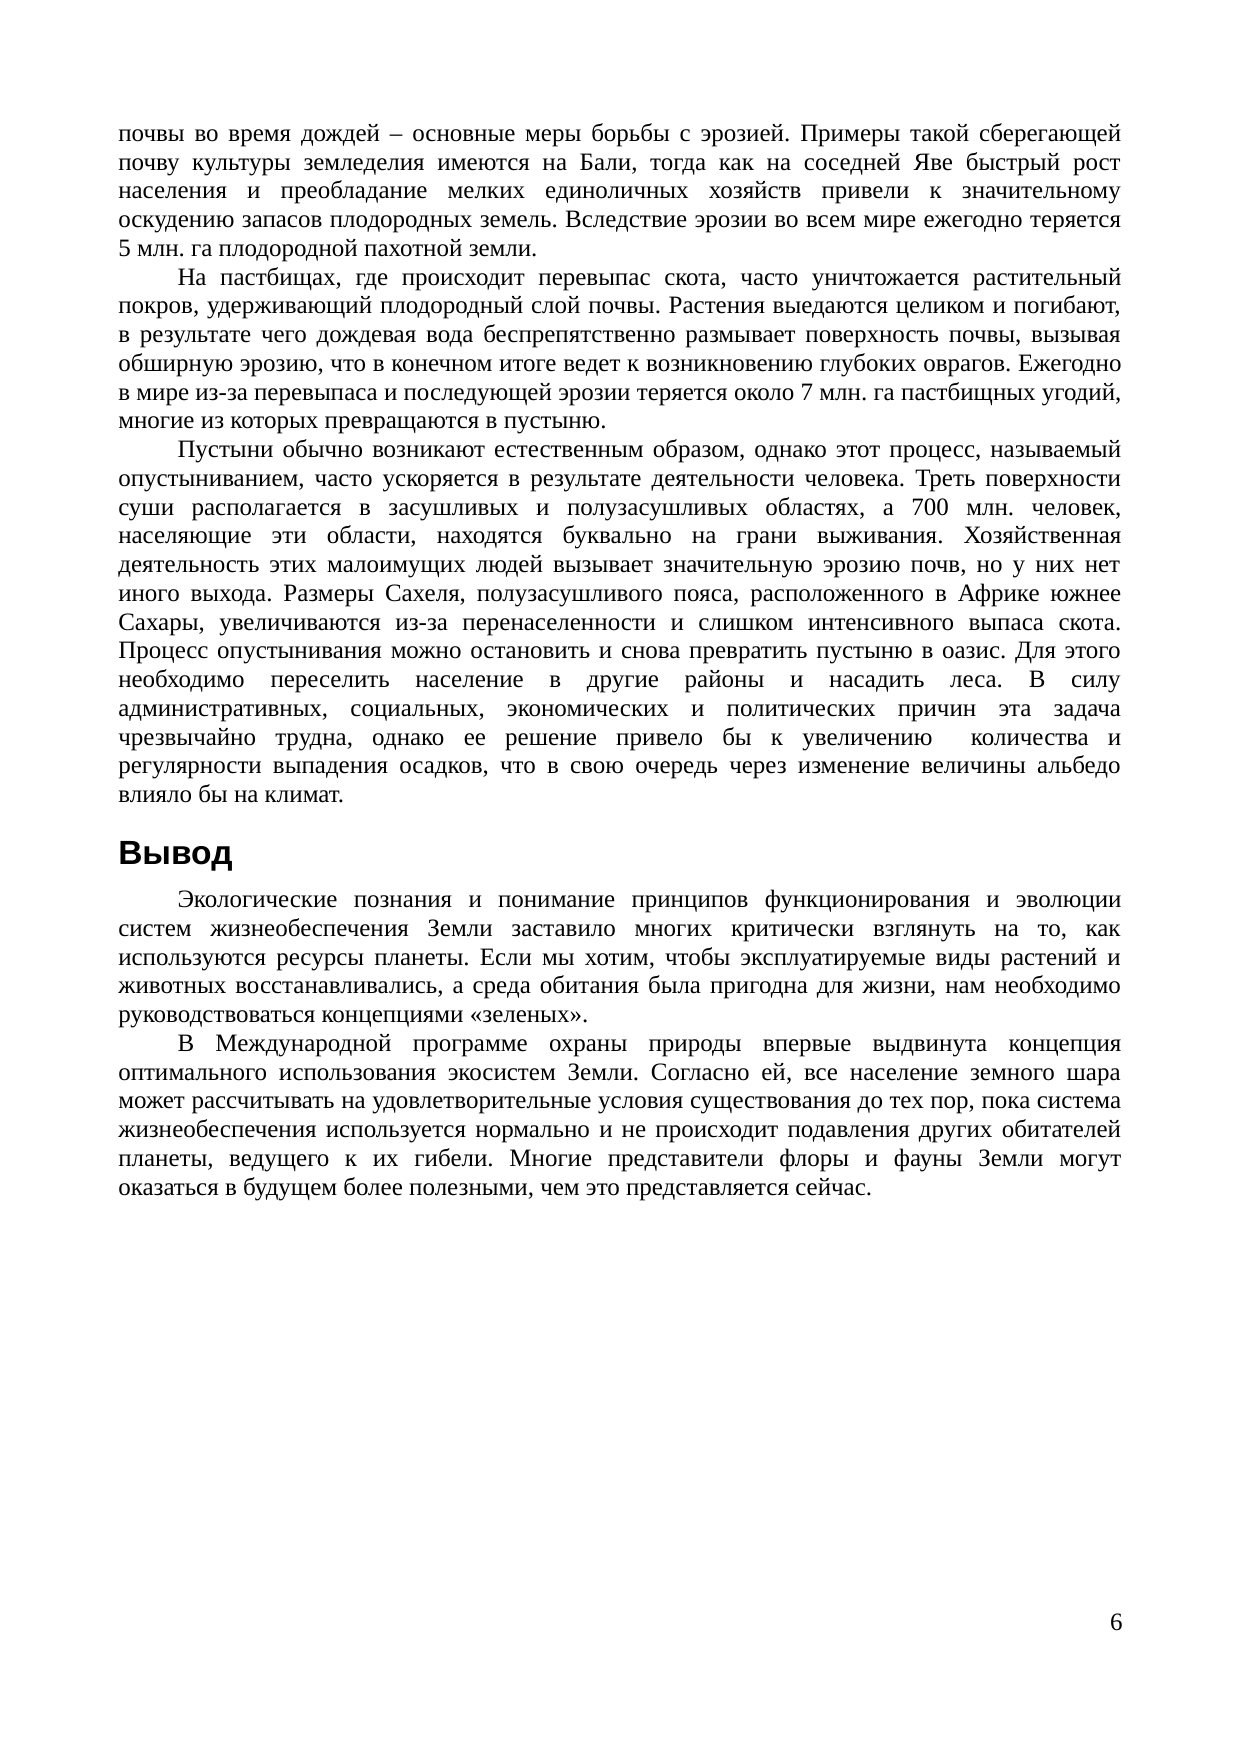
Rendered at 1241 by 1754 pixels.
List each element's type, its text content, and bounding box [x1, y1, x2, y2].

text почвы во время дождей – основные меры борьбы с эрозией. Примеры такой сберегающей почву культуры земледелия имеются на Бали, тогда как на соседней Яве быстрый рост населения и преобладание мелких единоличных хозяйств привели к значительному оскудению запасов плодородных земель. Вследствие эрозии во всем мире ежегодно теряется 5 млн. га плодородной пахотной земли. [118, 118, 1122, 262]
text 1. Мамонтов С.Г. Биология. Москва. «Высшая школа».1991.-447 с. [120, 1521, 1122, 1550]
subtitle Вывод [118, 833, 1122, 872]
text Пустыни обычно возникают естественным образом, однако этот процесс, называемый опустыниванием, часто ускоряется в результате деятельности человека. Треть поверхности суши располагается в засушливых и полузасушливых областях, а 700 млн. человек, населяющие эти области, находятся буквально на грани выживания. Хозяйственная деятельность этих малоимущих людей вызывает значительную эрозию почв, но у них нет иного выхода. Размеры Сахеля, полузасушливого пояса, расположенного в Африке южнее Сахары, увеличиваются из-за перенаселенности и слишком интенсивного выпаса скота. Процесс опустынивания можно остановить и снова превратить пустыню в оазис. Для этого необходимо переселить население в другие районы и насадить леса. В силу административных, социальных, экономических и политических причин эта задача чрезвычайно трудна, однако ее решение привело бы к увеличению количества и регулярности выпадения осадков, что в свою очередь через изменение величины альбедо влияло бы на климат. [118, 434, 1122, 808]
text В Международной программе охраны природы впервые выдвинута концепция оптимального использования экосистем Земли. Согласно ей, все население земного шара может рассчитывать на удовлетворительные условия существования до тех пор, пока система жизнеобеспечения используется нормально и не происходит подавления других обитателей планеты, ведущего к их гибели. Многие представители флоры и фауны Земли могут оказаться в будущем более полезными, чем это представляется сейчас. [118, 1028, 1122, 1201]
subtitle Список использованной литературы [118, 1492, 1122, 1521]
text Экологические познания и понимание принципов функционирования и эволюции систем жизнеобеспечения Земли заставило многих критически взглянуть на то, как используются ресурсы планеты. Если мы хотим, чтобы эксплуатируемые виды растений и животных восстанавливались, а среда обитания была пригодна для жизни, нам необходимо руководствоваться концепциями «зеленых». [118, 884, 1122, 1028]
text На пастбищах, где происходит перевыпас скота, часто уничтожается растительный покров, удерживающий плодородный слой почвы. Растения выедаются целиком и погибают, в результате чего дождевая вода беспрепятственно размывает поверхность почвы, вызывая обширную эрозию, что в конечном итоге ведет к возникновению глубоких оврагов. Ежегодно в мире из-за перевыпаса и последующей эрозии теряется около 7 млн. га пастбищных угодий, многие из которых превращаются в пустыню. [118, 262, 1122, 434]
